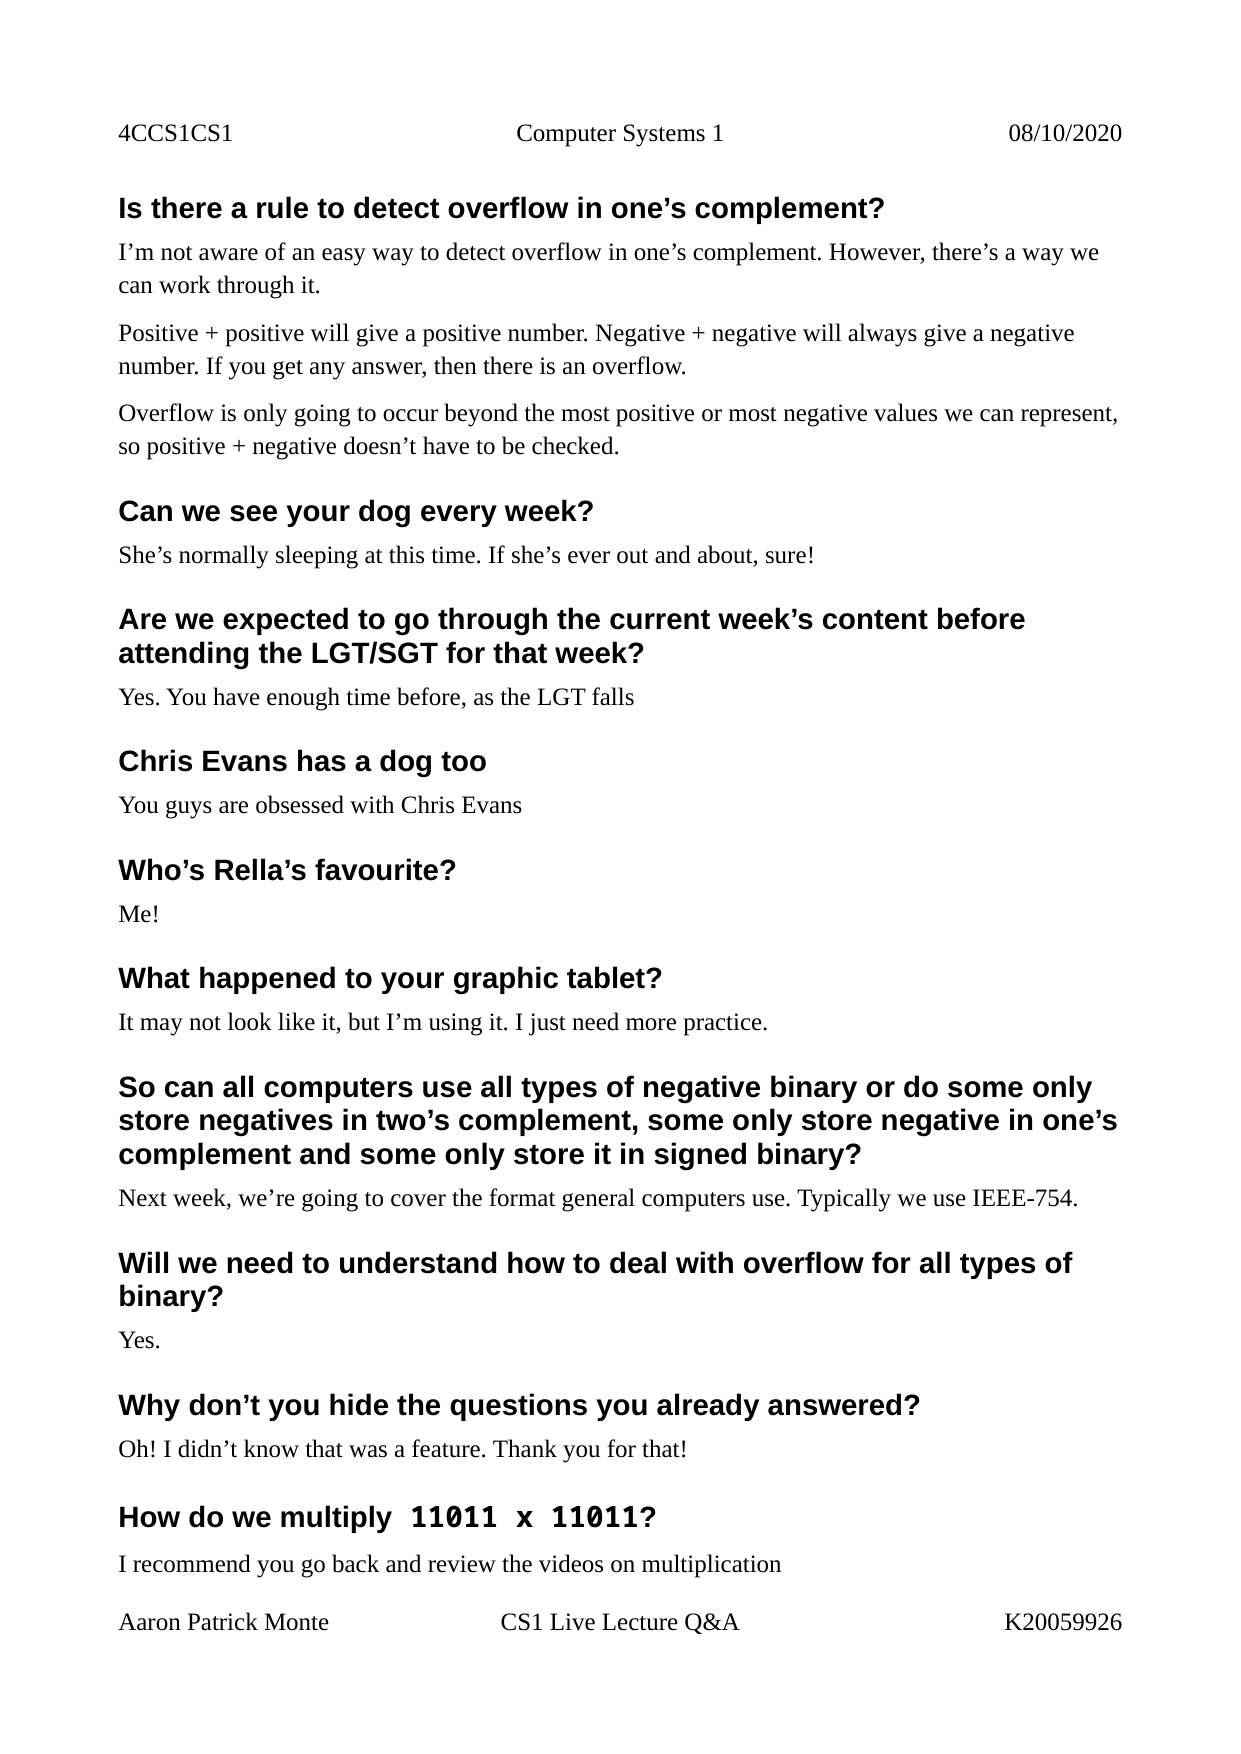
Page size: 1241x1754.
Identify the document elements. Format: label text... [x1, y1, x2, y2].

text You guys are obsessed with Chris Evans [118, 791, 1122, 819]
subtitle Is there a rule to detect overflow in one’s complement? [118, 191, 1122, 225]
text Overflow is only going to occur beyond the most positive or most negative values we can represent, so positive + negative doesn’t have to be checked. [118, 398, 1122, 460]
text Yes. [118, 1326, 1122, 1354]
text Oh! I didn’t know that was a feature. Thank you for that! [118, 1434, 1122, 1463]
subtitle Why don’t you hide the questions you already answered? [118, 1388, 1122, 1421]
text Yes. You have enough time before, as the LGT falls [118, 682, 1122, 711]
text Me! [118, 899, 1122, 928]
subtitle Who’s Rella’s favourite? [118, 853, 1122, 886]
text I recommend you go back and review the videos on multiplication [118, 1549, 1122, 1577]
subtitle Will we need to understand how to deal with overflow for all types of binary? [118, 1246, 1122, 1313]
subtitle So can all computers use all types of negative binary or do some only store negatives in two’s complement, some only store negative in one’s complement and some only store it in signed binary? [118, 1069, 1122, 1171]
text Positive + positive will give a positive number. Negative + negative will always give a negative number. If you get any answer, then there is an overflow. [118, 318, 1122, 379]
text I’m not aware of an easy way to detect overflow in one’s complement. However, there’s a way we can work through it. [118, 237, 1122, 299]
text She’s normally sleeping at this time. If she’s ever out and about, sure! [118, 540, 1122, 569]
subtitle Chris Evans has a dog too [118, 744, 1122, 778]
subtitle Are we expected to go through the current week’s content before attending the LGT/SGT for that week? [118, 602, 1122, 669]
subtitle What happened to your graphic tablet? [118, 961, 1122, 995]
subtitle Can we see your dog every week? [118, 494, 1122, 527]
text It may not look like it, but I’m using it. I just need more practice. [118, 1007, 1122, 1036]
subtitle How do we multiply 11011 x 11011? [118, 1496, 1122, 1536]
text Next week, we’re going to cover the format general computers use. Typically we use IEEE-754. [118, 1183, 1122, 1212]
